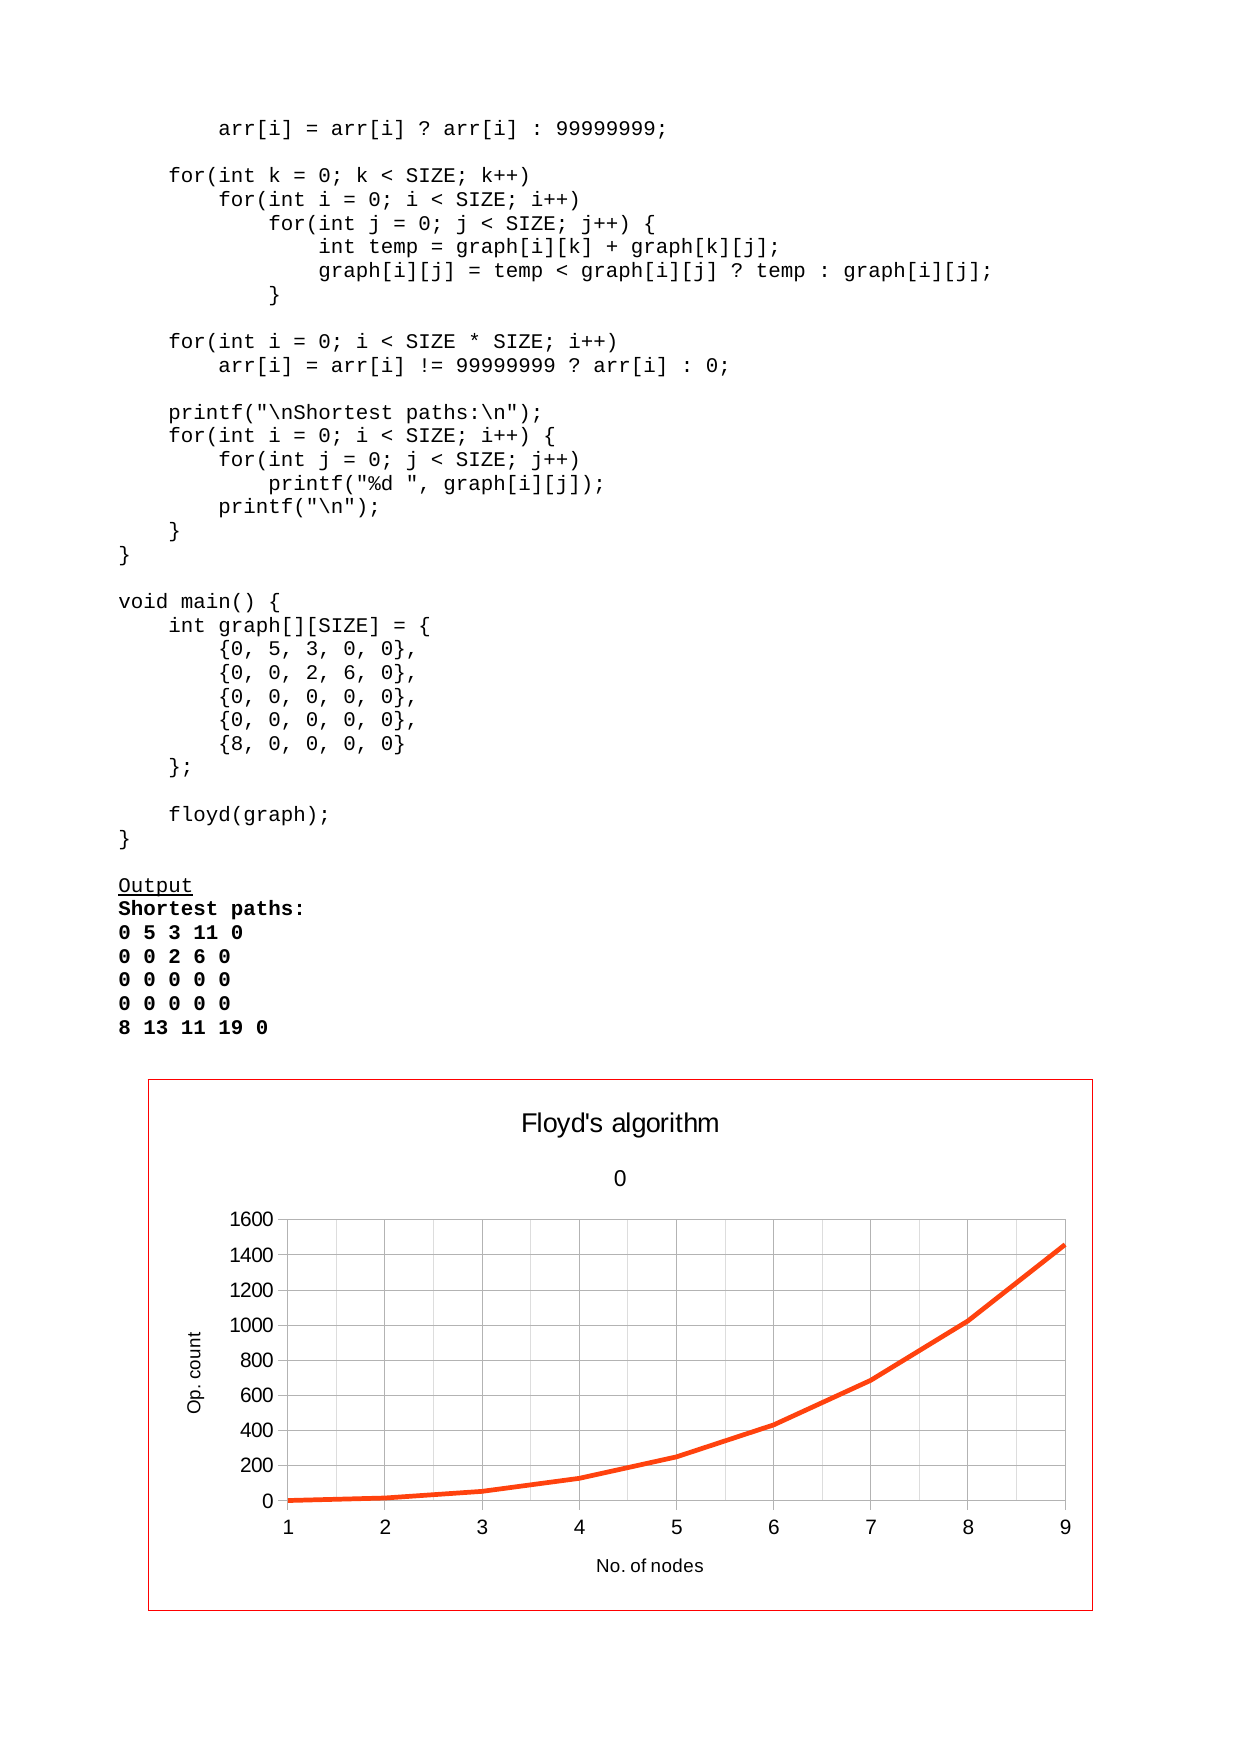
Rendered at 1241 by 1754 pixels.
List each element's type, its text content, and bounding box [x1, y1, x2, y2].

text {0, 0, 0, 0, 0}, [118, 686, 1122, 709]
text 8 13 11 19 0 [118, 1017, 1122, 1040]
text printf("%d ", graph[i][j]); [118, 473, 1122, 496]
text 0 0 2 6 0 [118, 946, 1122, 969]
text graph[i][j] = temp < graph[i][j] ? temp : graph[i][j]; [118, 260, 1122, 284]
text Output [118, 875, 1122, 898]
text arr[i] = arr[i] != 99999999 ? arr[i] : 0; [118, 354, 1122, 378]
text } [118, 544, 1122, 567]
text int graph[][SIZE] = { [118, 615, 1122, 638]
text 0 0 0 0 0 [118, 969, 1122, 993]
text {8, 0, 0, 0, 0} [118, 733, 1122, 757]
text } [118, 284, 1122, 307]
text void main() { [118, 591, 1122, 615]
text for(int i = 0; i < SIZE; i++) { [118, 426, 1122, 449]
text } [118, 827, 1122, 851]
text 0 5 3 11 0 [118, 922, 1122, 946]
text {0, 5, 3, 0, 0}, [118, 638, 1122, 662]
text for(int j = 0; j < SIZE; j++) [118, 449, 1122, 473]
text printf("\n"); [118, 496, 1122, 520]
text Shortest paths: [118, 898, 1122, 922]
text } [118, 520, 1122, 544]
text {0, 0, 2, 6, 0}, [118, 662, 1122, 686]
text for(int j = 0; j < SIZE; j++) { [118, 213, 1122, 236]
text for(int k = 0; k < SIZE; k++) [118, 165, 1122, 189]
text arr[i] = arr[i] ? arr[i] : 99999999; [118, 118, 1122, 142]
text int temp = graph[i][k] + graph[k][j]; [118, 236, 1122, 260]
text {0, 0, 0, 0, 0}, [118, 709, 1122, 733]
text for(int i = 0; i < SIZE * SIZE; i++) [118, 331, 1122, 354]
text for(int i = 0; i < SIZE; i++) [118, 189, 1122, 213]
text floyd(graph); [118, 804, 1122, 827]
text }; [118, 757, 1122, 780]
text 0 0 0 0 0 [118, 993, 1122, 1017]
text printf("\nShortest paths:\n"); [118, 402, 1122, 426]
